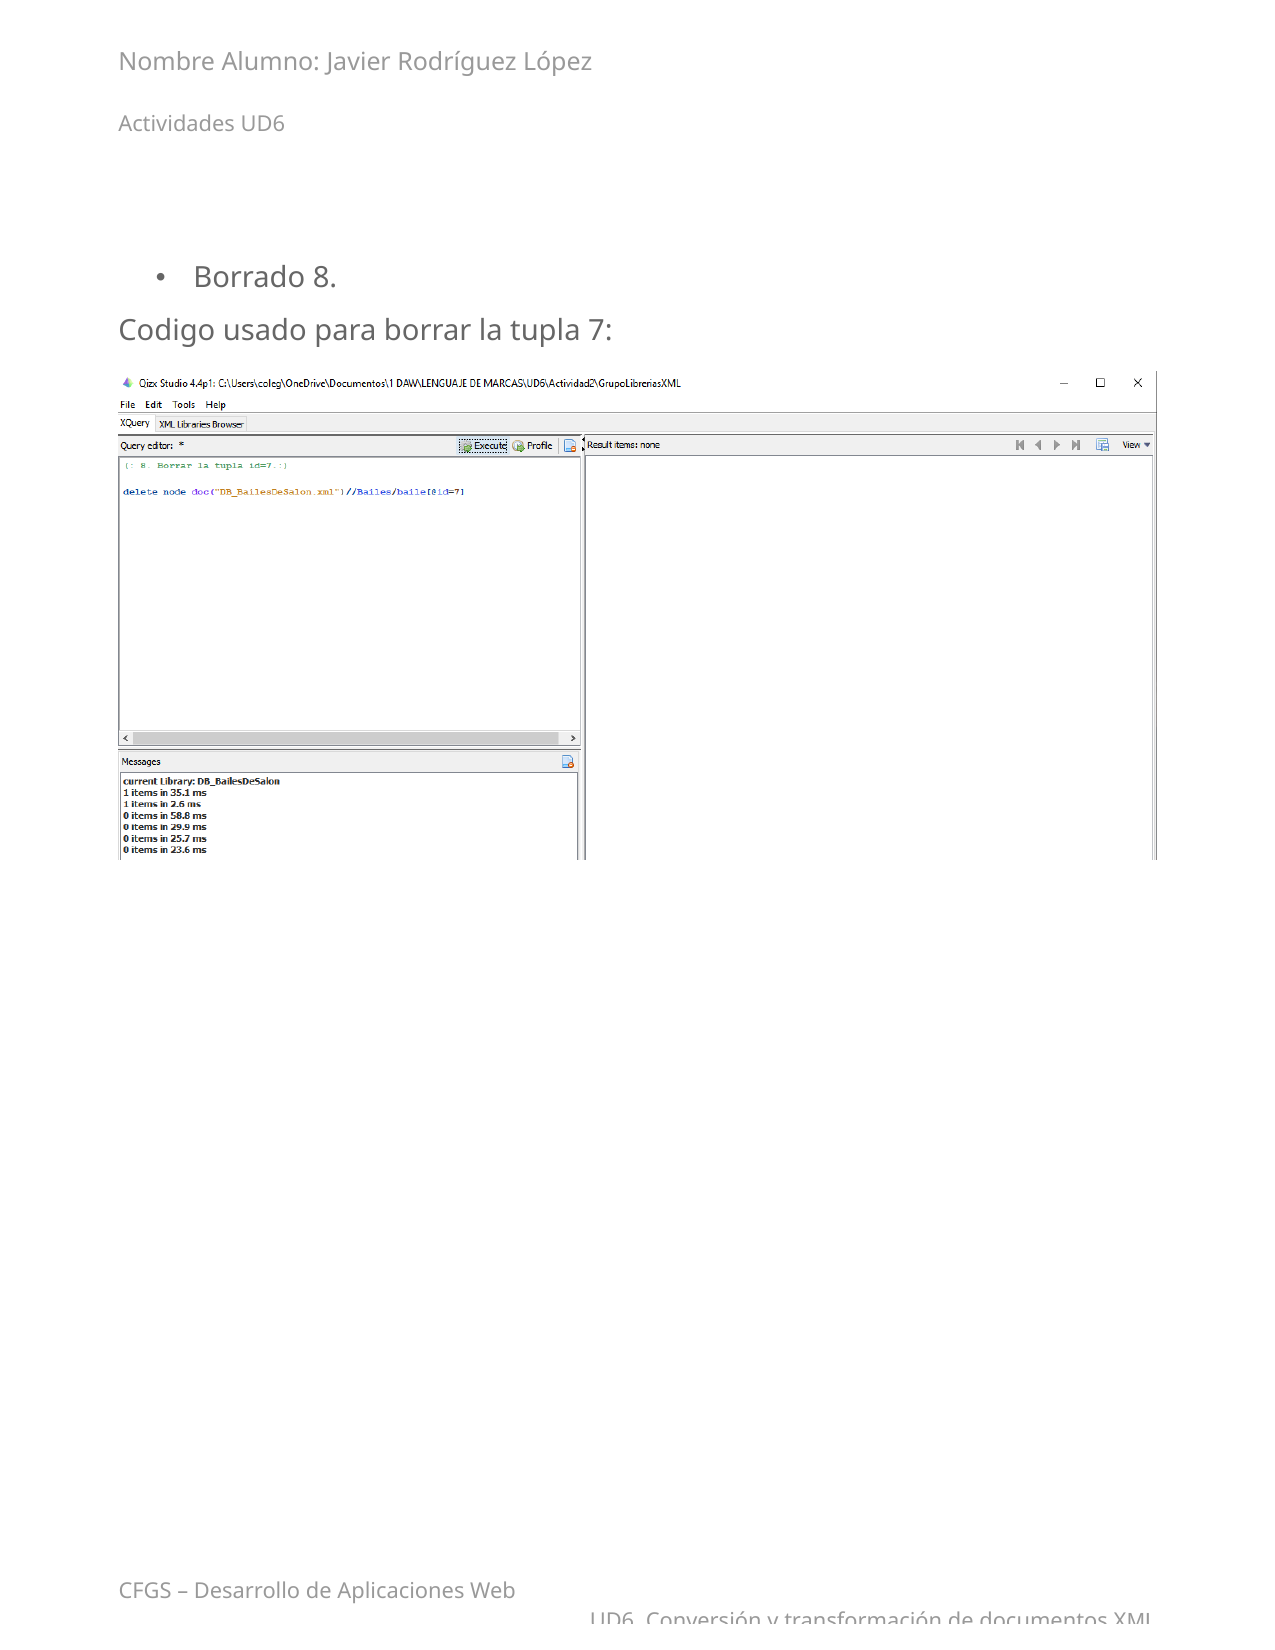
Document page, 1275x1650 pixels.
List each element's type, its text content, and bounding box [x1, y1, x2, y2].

picture [118, 371, 1157, 860]
text Codigo usado para borrar la tupla 7: [118, 309, 1157, 348]
subtitle Borrado 8. [156, 257, 1157, 296]
